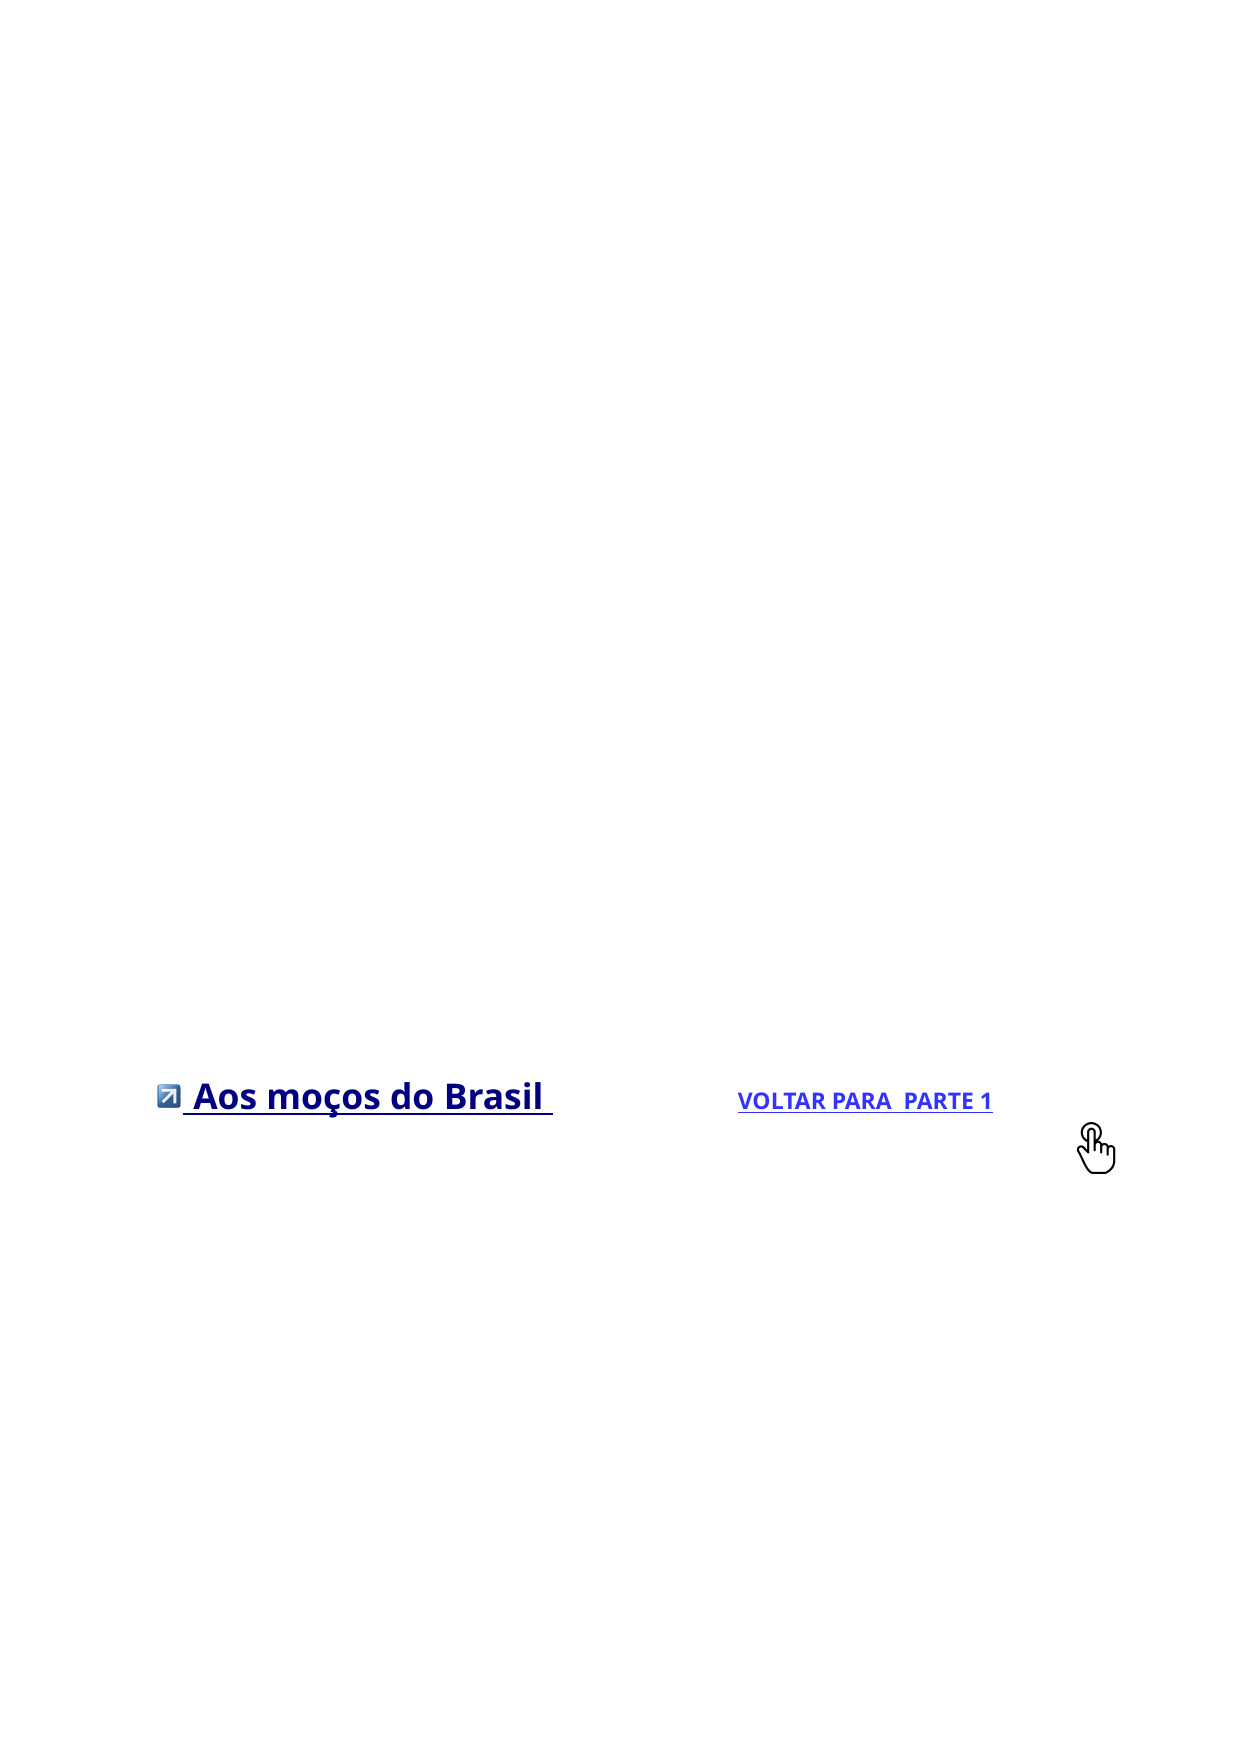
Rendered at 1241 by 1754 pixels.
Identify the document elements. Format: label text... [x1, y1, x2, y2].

list Aos moços do Brasil VOLTAR PARA PARTE 1 [156, 1072, 1122, 1120]
picture [1070, 1122, 1122, 1174]
